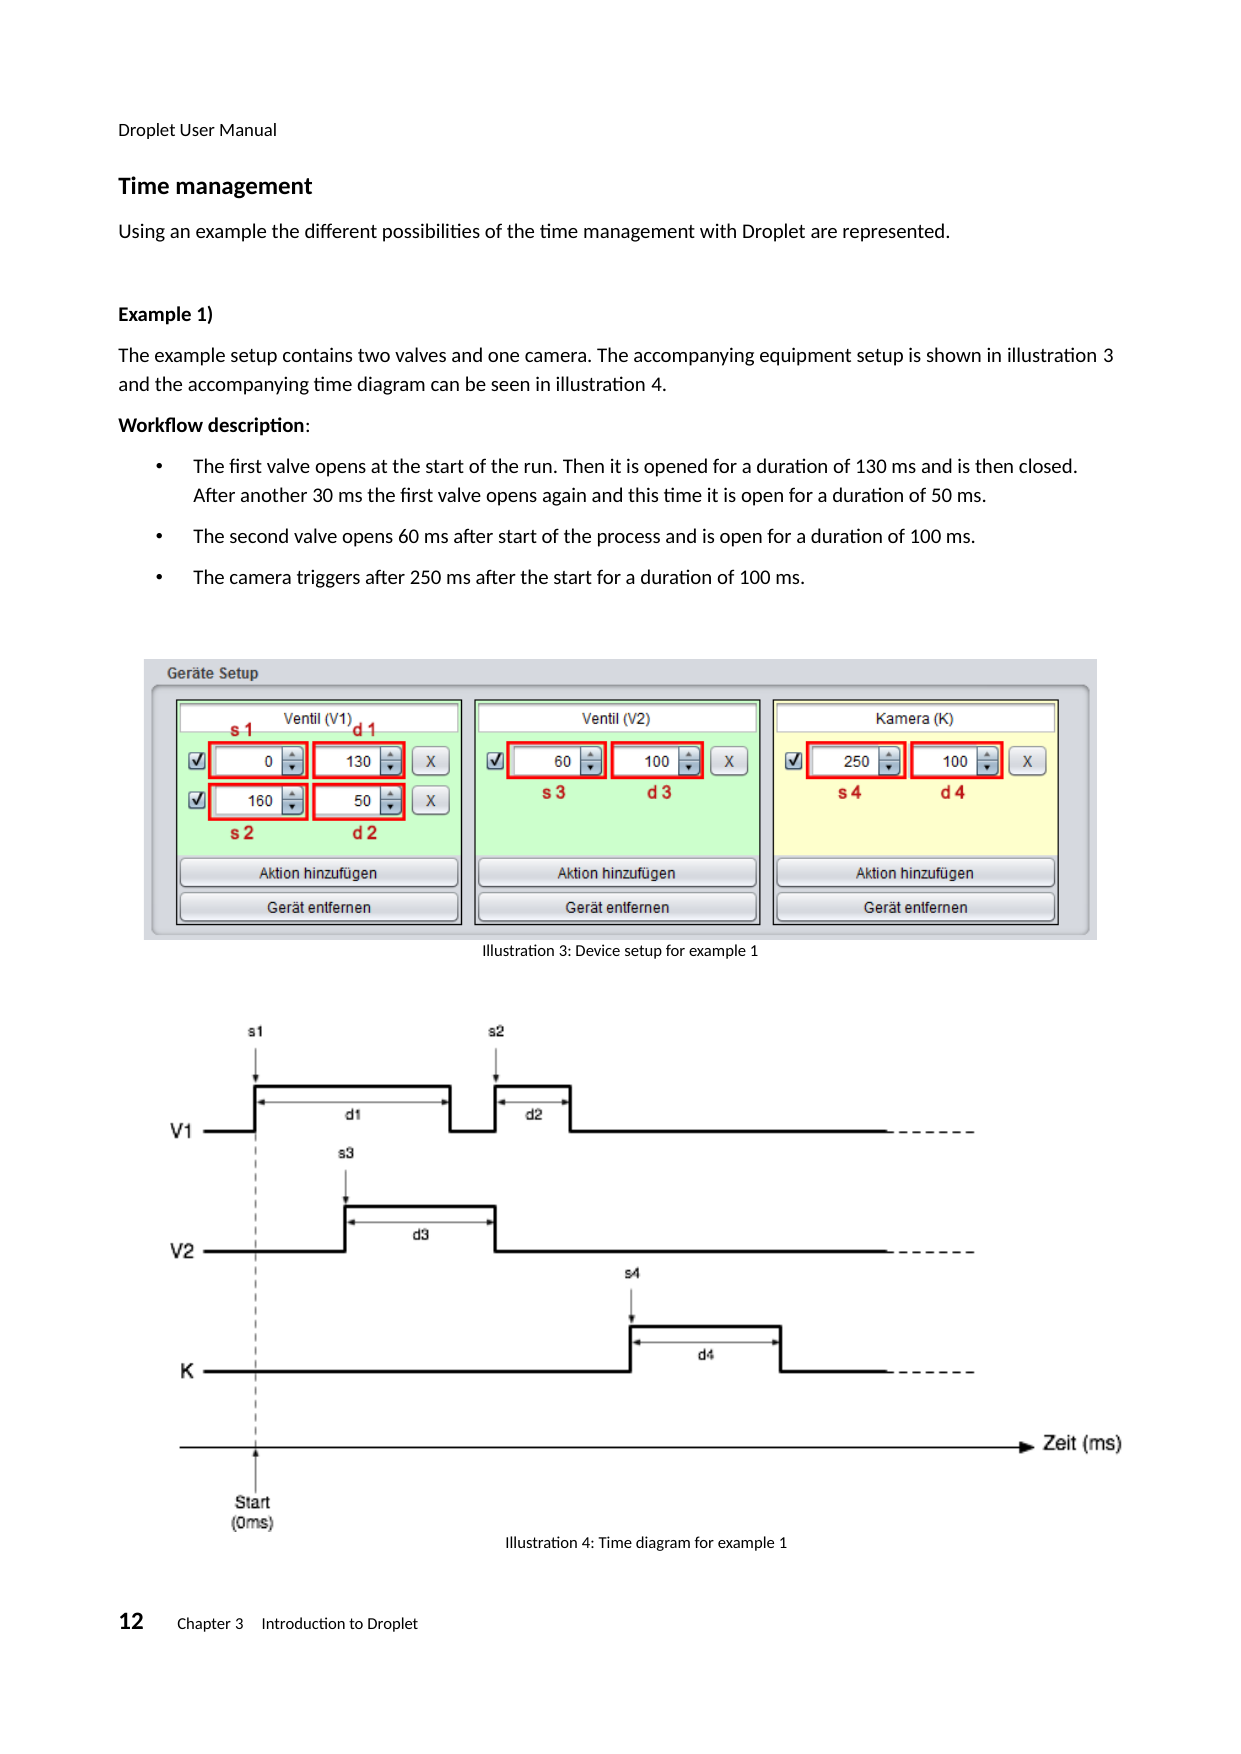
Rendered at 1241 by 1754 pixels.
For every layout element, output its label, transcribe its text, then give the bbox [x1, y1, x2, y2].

picture [170, 1015, 1123, 1532]
list The first valve opens at the start of the run. Then it is opened for a duration of 130 ms and is then closed. After another 30 ms the first valve opens again and this time it is open for a duration of 50 ms. [156, 453, 1122, 508]
text Illustration 4: Time diagram for example 1 [170, 1532, 1122, 1552]
picture [143, 659, 1097, 940]
text Illustration 3: Device setup for example 1 [144, 940, 1097, 960]
list The camera triggers after 250 ms after the start for a duration of 100 ms. [156, 564, 1122, 590]
subtitle Time management [118, 171, 1122, 201]
text The example setup contains two valves and one camera. The accompanying equipment setup is shown in illustration 3 and the accompanying time diagram can be seen in illustration 4. [118, 342, 1122, 396]
text Example 1) [118, 301, 1122, 326]
list The second valve opens 60 ms after start of the process and is open for a duration of 100 ms. [156, 523, 1122, 549]
text Workflow description: [118, 412, 1122, 437]
text Using an example the different possibilities of the time management with Droplet are represented. [118, 219, 1122, 244]
